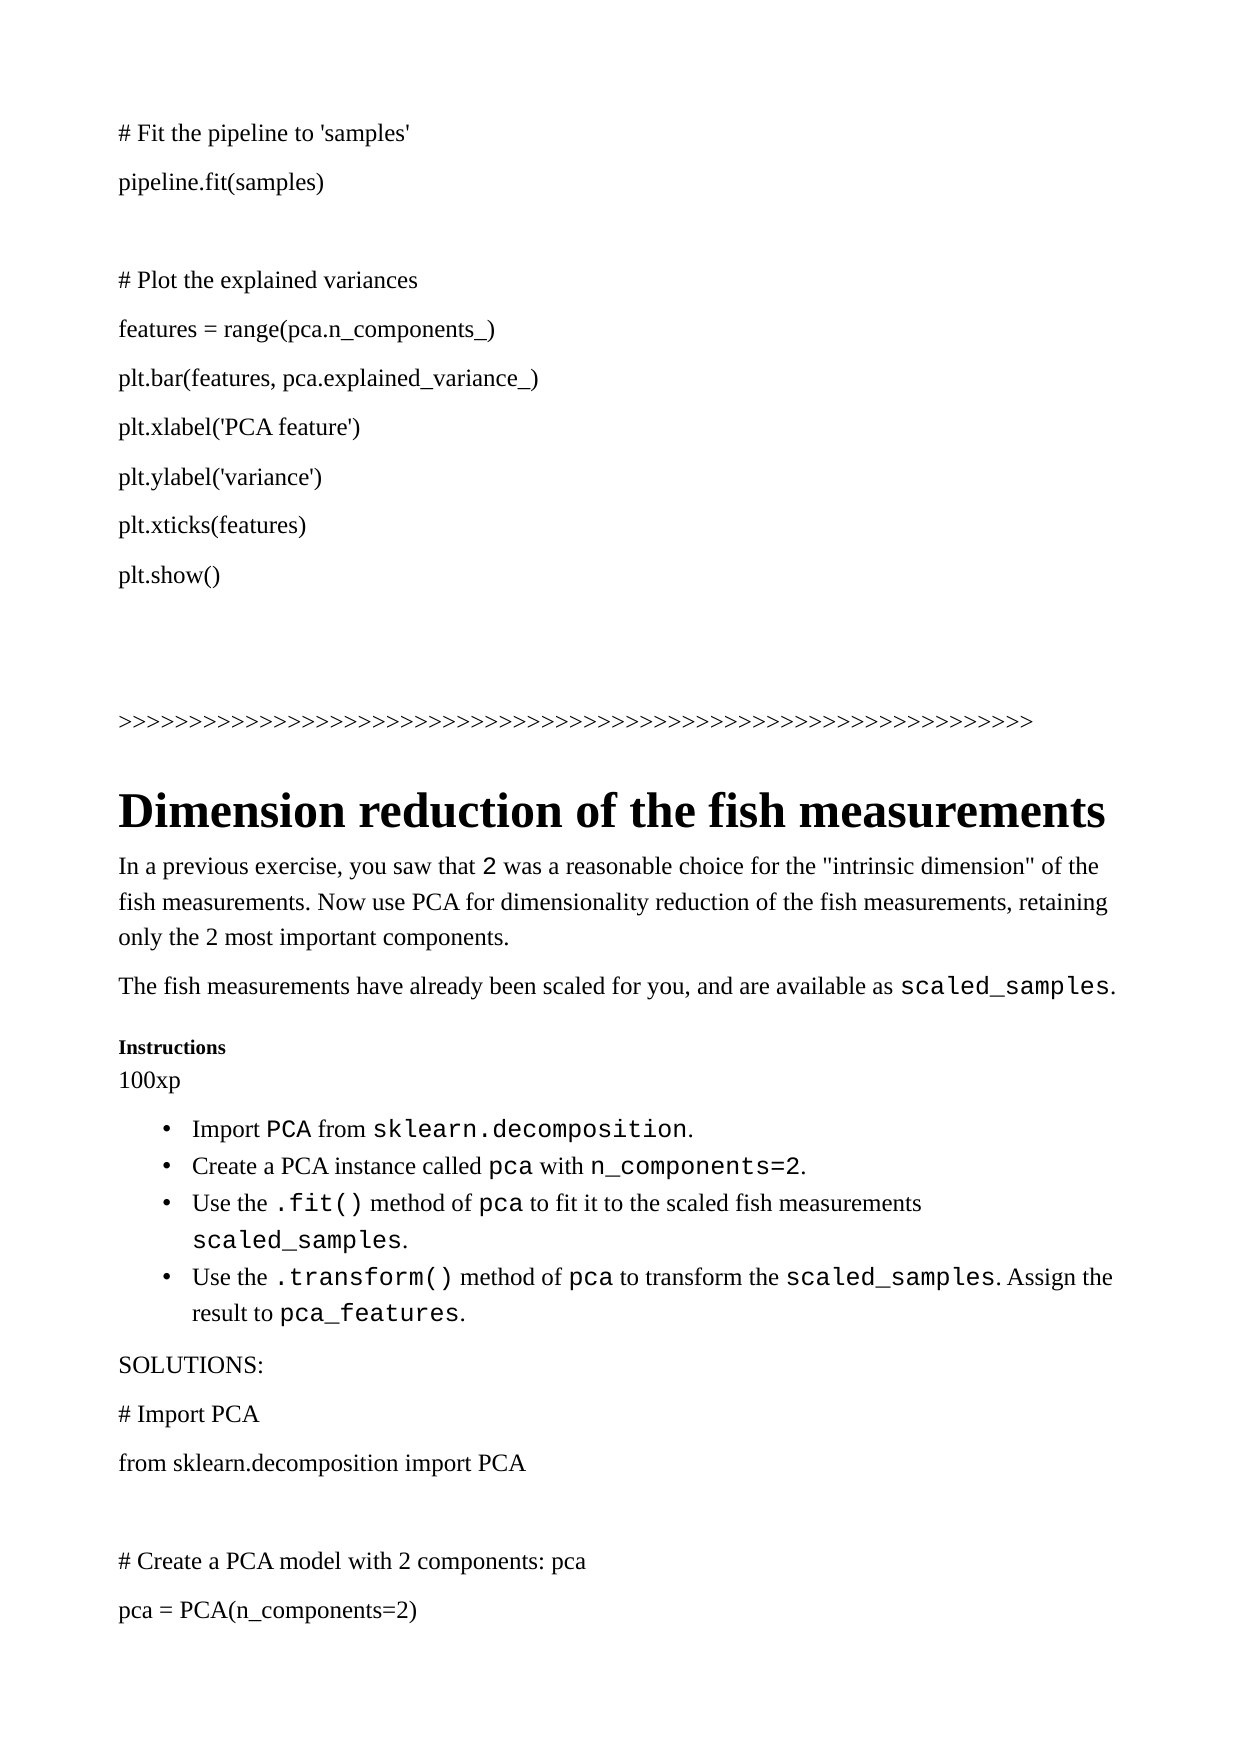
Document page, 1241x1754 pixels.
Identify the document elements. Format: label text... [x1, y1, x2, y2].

text plt.ylabel('variance') [118, 462, 1122, 490]
text # Fit the pipeline to 'samples' [118, 118, 1122, 147]
list Use the .fit() method of pca to fit it to the scaled fish measurements scaled_samples. [162, 1188, 1122, 1256]
text # Import PCA [118, 1399, 1122, 1428]
text SOLUTIONS: [118, 1350, 1122, 1379]
text plt.bar(features, pca.explained_variance_) [118, 363, 1122, 392]
text features = range(pca.n_components_) [118, 314, 1122, 343]
text >>>>>>>>>>>>>>>>>>>>>>>>>>>>>>>>>>>>>>>>>>>>>>>>>>>>>>>>>>>>>>>>> [118, 707, 1122, 736]
text plt.xticks(features) [118, 511, 1122, 539]
list Create a PCA instance called pca with n_components=2. [162, 1151, 1122, 1182]
text In a previous exercise, you saw that 2 was a reasonable choice for the "intrinsic dimension" of the fish measurements. Now use PCA for dimensionality reduction of the fish measurements, retaining only the 2 most important components. [118, 851, 1122, 951]
text The fish measurements have already been scaled for you, and are available as scaled_samples. [118, 971, 1122, 1002]
list Use the .transform() method of pca to transform the scaled_samples. Assign the result to pca_features. [162, 1262, 1122, 1329]
text plt.show() [118, 560, 1122, 588]
text from sklearn.decomposition import PCA [118, 1448, 1122, 1477]
text 100xp [118, 1065, 1122, 1094]
text # Create a PCA model with 2 components: pca [118, 1546, 1122, 1575]
list Import PCA from sklearn.decomposition. [162, 1114, 1122, 1145]
text pipeline.fit(samples) [118, 167, 1122, 196]
text # Plot the explained variances [118, 265, 1122, 294]
text pca = PCA(n_components=2) [118, 1595, 1122, 1624]
text plt.xlabel('PCA feature') [118, 412, 1122, 441]
subtitle Instructions [118, 1035, 1122, 1059]
subtitle Dimension reduction of the fish measurements [118, 781, 1122, 838]
